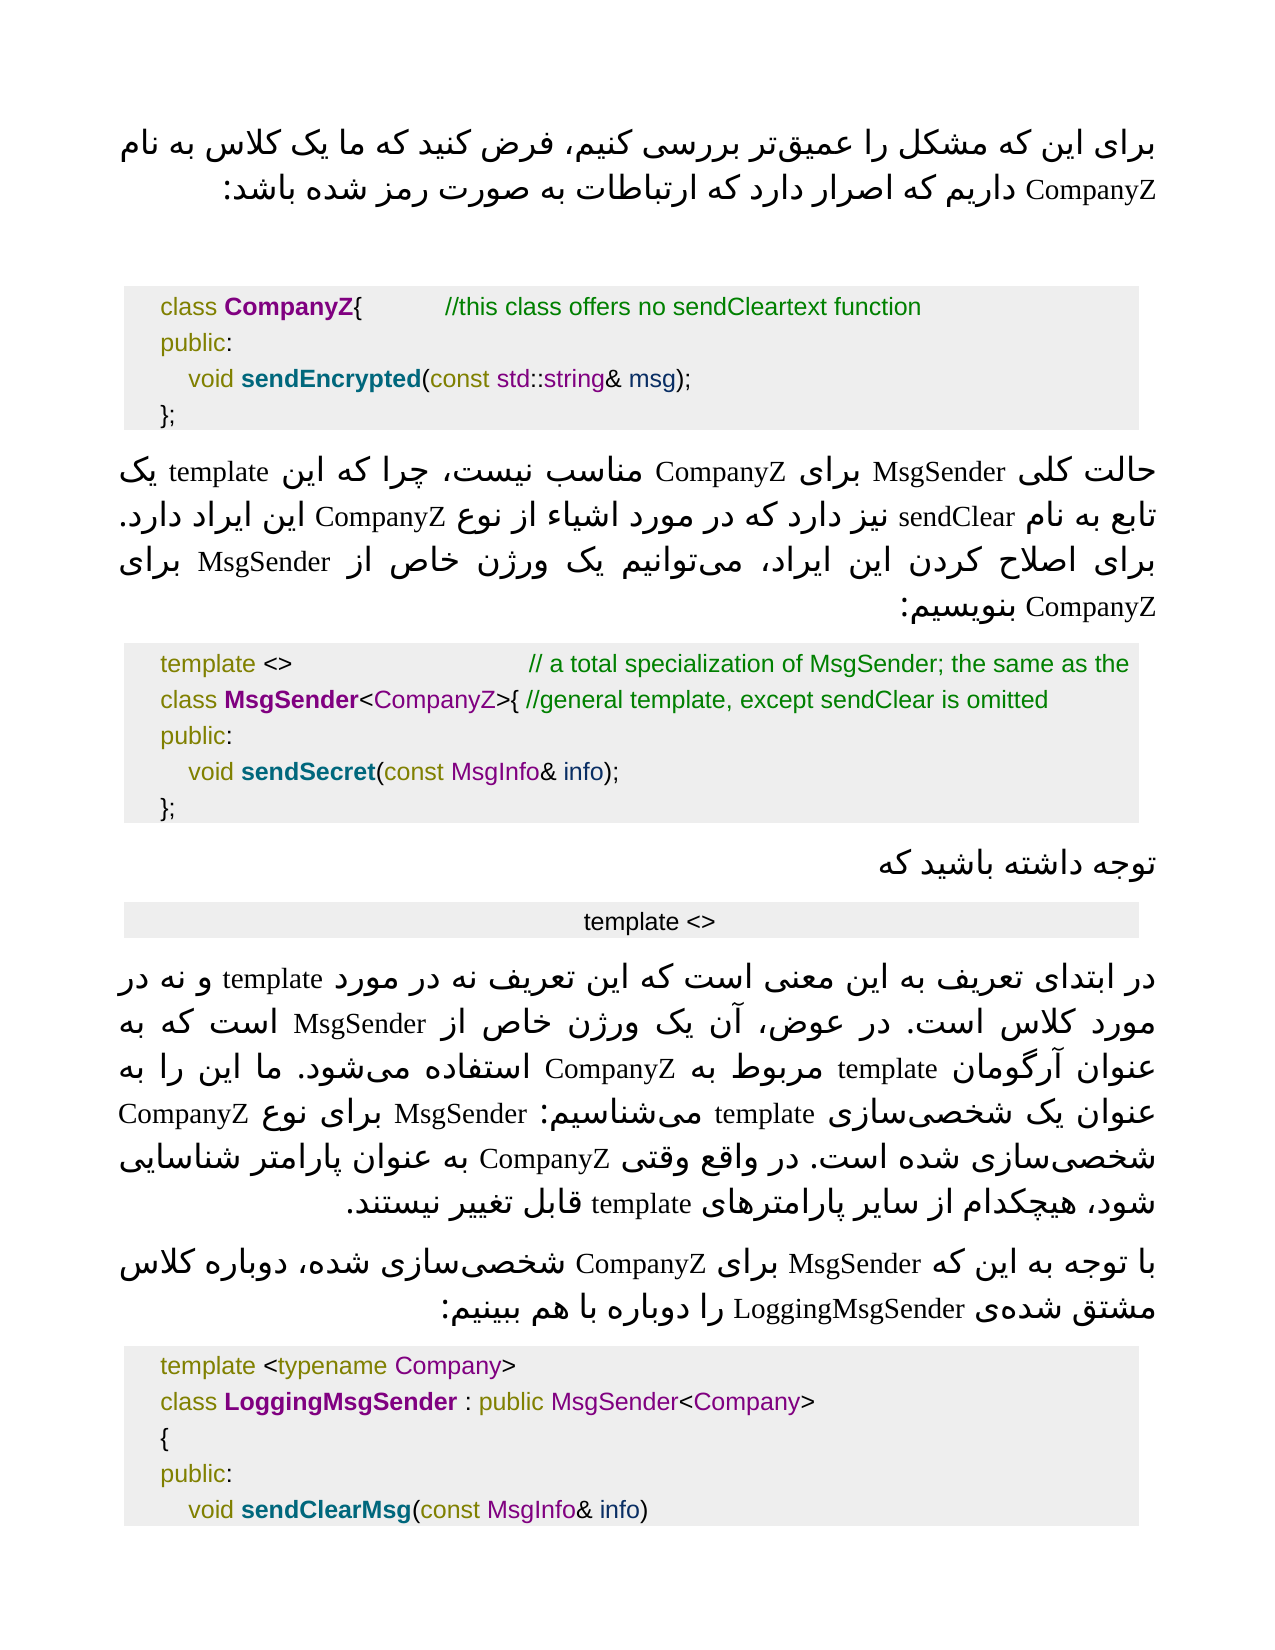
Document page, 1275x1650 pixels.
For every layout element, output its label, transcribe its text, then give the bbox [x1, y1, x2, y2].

text }; [124, 394, 1139, 430]
text { [124, 1418, 1139, 1454]
text برای این که مشکل را عمیق‌تر بررسی کنیم، فرض کنید که ما یک کلاس به نام CompanyZ داریم که اصرار دارد که ارتباطات به صورت رمز شده باشد: [118, 118, 1157, 208]
text با توجه به این که MsgSender برای CompanyZ شخصی‌سازی شده، دوباره کلاس مشتق شده‌ی LoggingMsgSender را دوباره با هم ببینیم: [118, 1238, 1157, 1328]
text public: [124, 1454, 1139, 1490]
text }; [124, 787, 1139, 823]
text void sendClearMsg(const MsgInfo& info) [124, 1490, 1139, 1526]
text void sendSecret(const MsgInfo& info); [124, 751, 1139, 787]
text template <> // a total specialization of MsgSender; the same as the [124, 643, 1139, 679]
text void sendEncrypted(const std::string& msg); [124, 358, 1139, 394]
text template <typename Company> [124, 1346, 1139, 1382]
text template <> [124, 902, 1139, 938]
text class LoggingMsgSender : public MsgSender<Company> [124, 1382, 1139, 1418]
text public: [124, 322, 1139, 358]
text class CompanyZ{ //this class offers no sendCleartext function [124, 286, 1139, 322]
text در ابتدای تعریف به این معنی است که این تعریف نه در مورد template و نه در مورد کلاس است. در عوض، آن یک ورژن خاص از MsgSender است که به عنوان آرگومان template مربوط به CompanyZ استفاده می‌شود. ما این را به عنوان یک شخصی‌سازی template می‌شناسیم: MsgSender برای نوع CompanyZ شخصی‌سازی شده است. در واقع وقتی CompanyZ به عنوان پارامتر شناسایی شود، هیچکدام از سایر پارامتر‌های template قابل تغییر نیستند. [118, 953, 1157, 1223]
text public: [124, 715, 1139, 751]
text class MsgSender<CompanyZ>{ //general template, except sendClear is omitted [124, 679, 1139, 715]
text توجه داشته باشید که [118, 838, 1157, 883]
text حالت کلی MsgSender برای CompanyZ مناسب نیست، چرا که این template یک تابع به نام sendClear نیز دارد که در مورد اشیاء از نوع CompanyZ این ایراد دارد. برای اصلاح کردن این ایراد، می‌توانیم یک ورژن خاص از MsgSender برای CompanyZ بنویسیم: [118, 445, 1157, 625]
